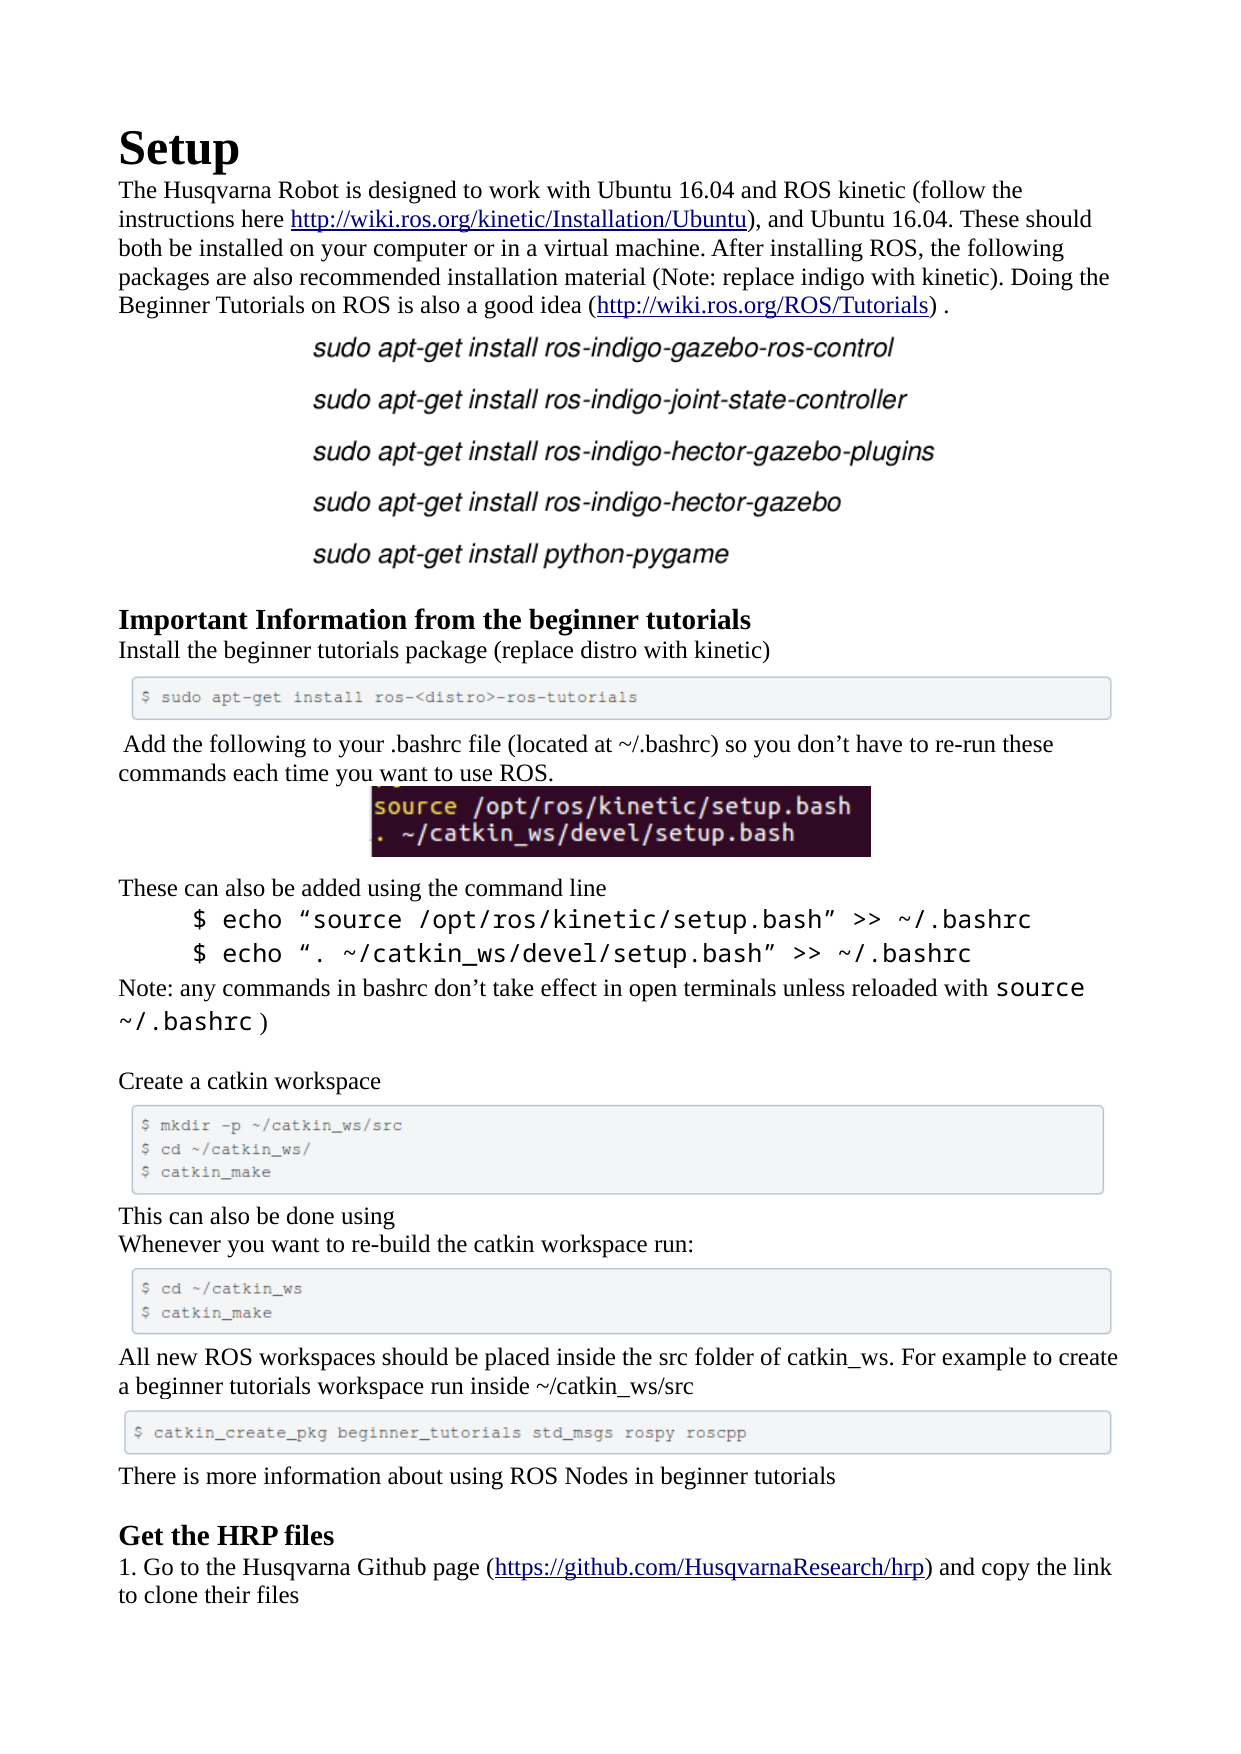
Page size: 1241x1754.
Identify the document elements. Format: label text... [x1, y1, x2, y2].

text Whenever you want to re-build the catkin workspace run: [118, 1229, 1122, 1258]
text $ echo “. ~/catkin_ws/devel/setup.bash” >> ~/.bashrc [118, 936, 1122, 969]
picture [280, 319, 961, 587]
text All new ROS workspaces should be placed inside the src folder of catkin_ws. For example to create a beginner tutorials workspace run inside ~/catkin_ws/src [118, 1342, 1122, 1399]
text $ echo “source /opt/ros/kinetic/setup.bash” >> ~/.bashrc [118, 901, 1122, 936]
text The Husqvarna Robot is designed to work with Ubuntu 16.04 and ROS kinetic (follow the instructions here http://wiki.ros.org/kinetic/Installation/Ubuntu), and Ubuntu 16.04. These should both be installed on your computer or in a virtual machine. After installing ROS, the following packages are also recommended installation material (Note: replace indigo with kinetic). Doing the Beginner Tutorials on ROS is also a good idea (http://wiki.ros.org/ROS/Tutorials) . [118, 176, 1122, 319]
text 1. Go to the Husqvarna Github page (https://github.com/HusqvarnaResearch/hrp) and copy the link to clone their files [118, 1552, 1122, 1609]
text Create a catkin workspace [118, 1066, 1122, 1095]
picture [369, 786, 871, 857]
text Setup [118, 118, 1122, 176]
text There is more information about using ROS Nodes in beginner tutorials [118, 1461, 1122, 1489]
text This can also be done using [118, 1201, 1122, 1229]
picture [118, 1258, 1123, 1342]
text Note: any commands in bashrc don’t take effect in open terminals unless reloaded with source ~/.bashrc ) [118, 969, 1122, 1038]
text Get the HRP files [118, 1518, 1122, 1552]
text Add the following to your .bashrc file (located at ~/.bashrc) so you don’t have to re-run these commands each time you want to use ROS. [118, 729, 1122, 786]
text These can also be added using the command line [118, 873, 1122, 901]
picture [118, 664, 1123, 729]
picture [118, 1095, 1123, 1201]
picture [118, 1399, 1123, 1461]
text Important Information from the beginner tutorials [118, 602, 1122, 636]
text Install the beginner tutorials package (replace distro with kinetic) [118, 636, 1122, 664]
